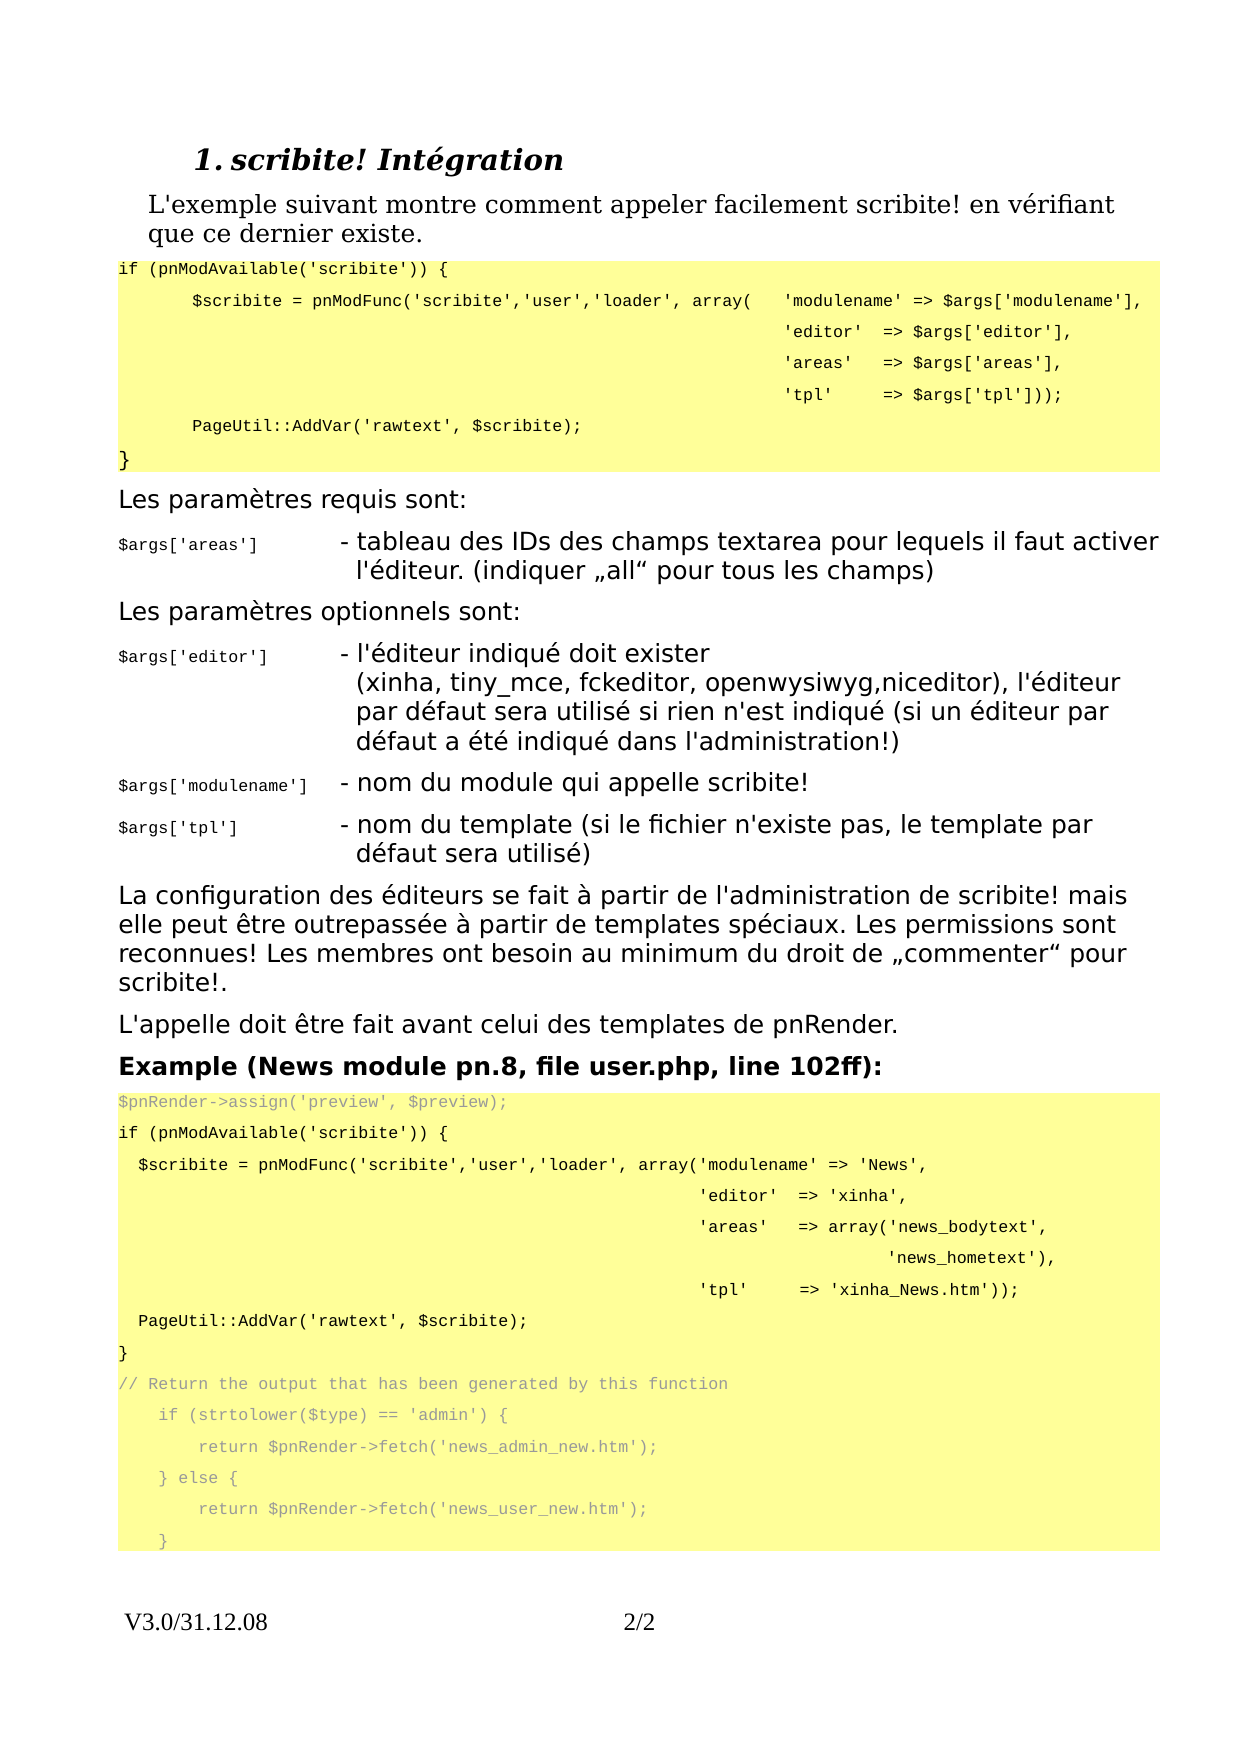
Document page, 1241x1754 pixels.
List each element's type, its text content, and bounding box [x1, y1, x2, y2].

text 'tpl' => 'xinha_News.htm')); [118, 1281, 1160, 1300]
text $args['areas'] - tableau des IDs des champs textarea pour lequels il faut activer l'éditeur. (indiquer „all“ pour tous les champs) [118, 527, 1160, 585]
text 'areas' => $args['areas'], [118, 355, 1160, 374]
text PageUtil::AddVar('rawtext', $scribite); [118, 417, 1160, 436]
text $args['modulename'] - nom du module qui appelle scribite! [118, 768, 1160, 797]
text if (strtolower($type) == 'admin') { [118, 1407, 1160, 1426]
text // Return the output that has been generated by this function [118, 1376, 1160, 1394]
text Les paramètres requis sont: [118, 485, 1160, 514]
text 'areas' => array('news_bodytext', [118, 1219, 1160, 1238]
text return $pnRender->fetch('news_user_new.htm'); [118, 1501, 1160, 1520]
text $args['tpl'] - nom du template (si le fichier n'existe pas, le template par défaut sera utilisé) [118, 810, 1160, 868]
text 'editor' => $args['editor'], [118, 323, 1160, 342]
text $pnRender->assign('preview', $preview); [118, 1093, 1160, 1112]
text Les paramètres optionnels sont: [118, 597, 1160, 627]
text PageUtil::AddVar('rawtext', $scribite); [118, 1313, 1160, 1332]
text 'tpl' => $args['tpl'])); [118, 386, 1160, 405]
text $scribite = pnModFunc('scribite','user','loader', array( 'modulename' => $args['modulename'], [118, 292, 1160, 311]
text } [118, 1532, 1160, 1551]
text } [118, 449, 1160, 472]
text } else { [118, 1469, 1160, 1488]
text $scribite = pnModFunc('scribite','user','loader', array('modulename' => 'News', [118, 1156, 1160, 1175]
text L'exemple suivant montre comment appeler facilement scribite! en vérifiant que ce dernier existe. [148, 190, 1160, 248]
text $args['editor'] - l'éditeur indiqué doit exister (xinha, tiny_mce, fckeditor, openwysiwyg,niceditor), l'éditeur par défaut sera utilisé si rien n'est indiqué (si un éditeur par défaut a été indiqué dans l'administration!) [118, 639, 1160, 756]
text Example (News module pn.8, file user.php, line 102ff): [118, 1052, 1160, 1081]
text 'editor' => 'xinha', [118, 1187, 1160, 1206]
text if (pnModAvailable('scribite')) { [118, 261, 1160, 279]
text L'appelle doit être fait avant celui des templates de pnRender. [118, 1010, 1160, 1039]
text } [118, 1344, 1160, 1363]
subtitle scribite! Intégration [193, 143, 1160, 177]
text return $pnRender->fetch('news_admin_new.htm'); [118, 1438, 1160, 1457]
text 'news_hometext'), [118, 1250, 1160, 1269]
text if (pnModAvailable('scribite')) { [118, 1125, 1160, 1143]
text La configuration des éditeurs se fait à partir de l'administration de scribite! mais elle peut être outrepassée à partir de templates spéciaux. Les permissions sont reconnues! Les membres ont besoin au minimum du droit de „commenter“ pour scribite!. [118, 881, 1160, 997]
